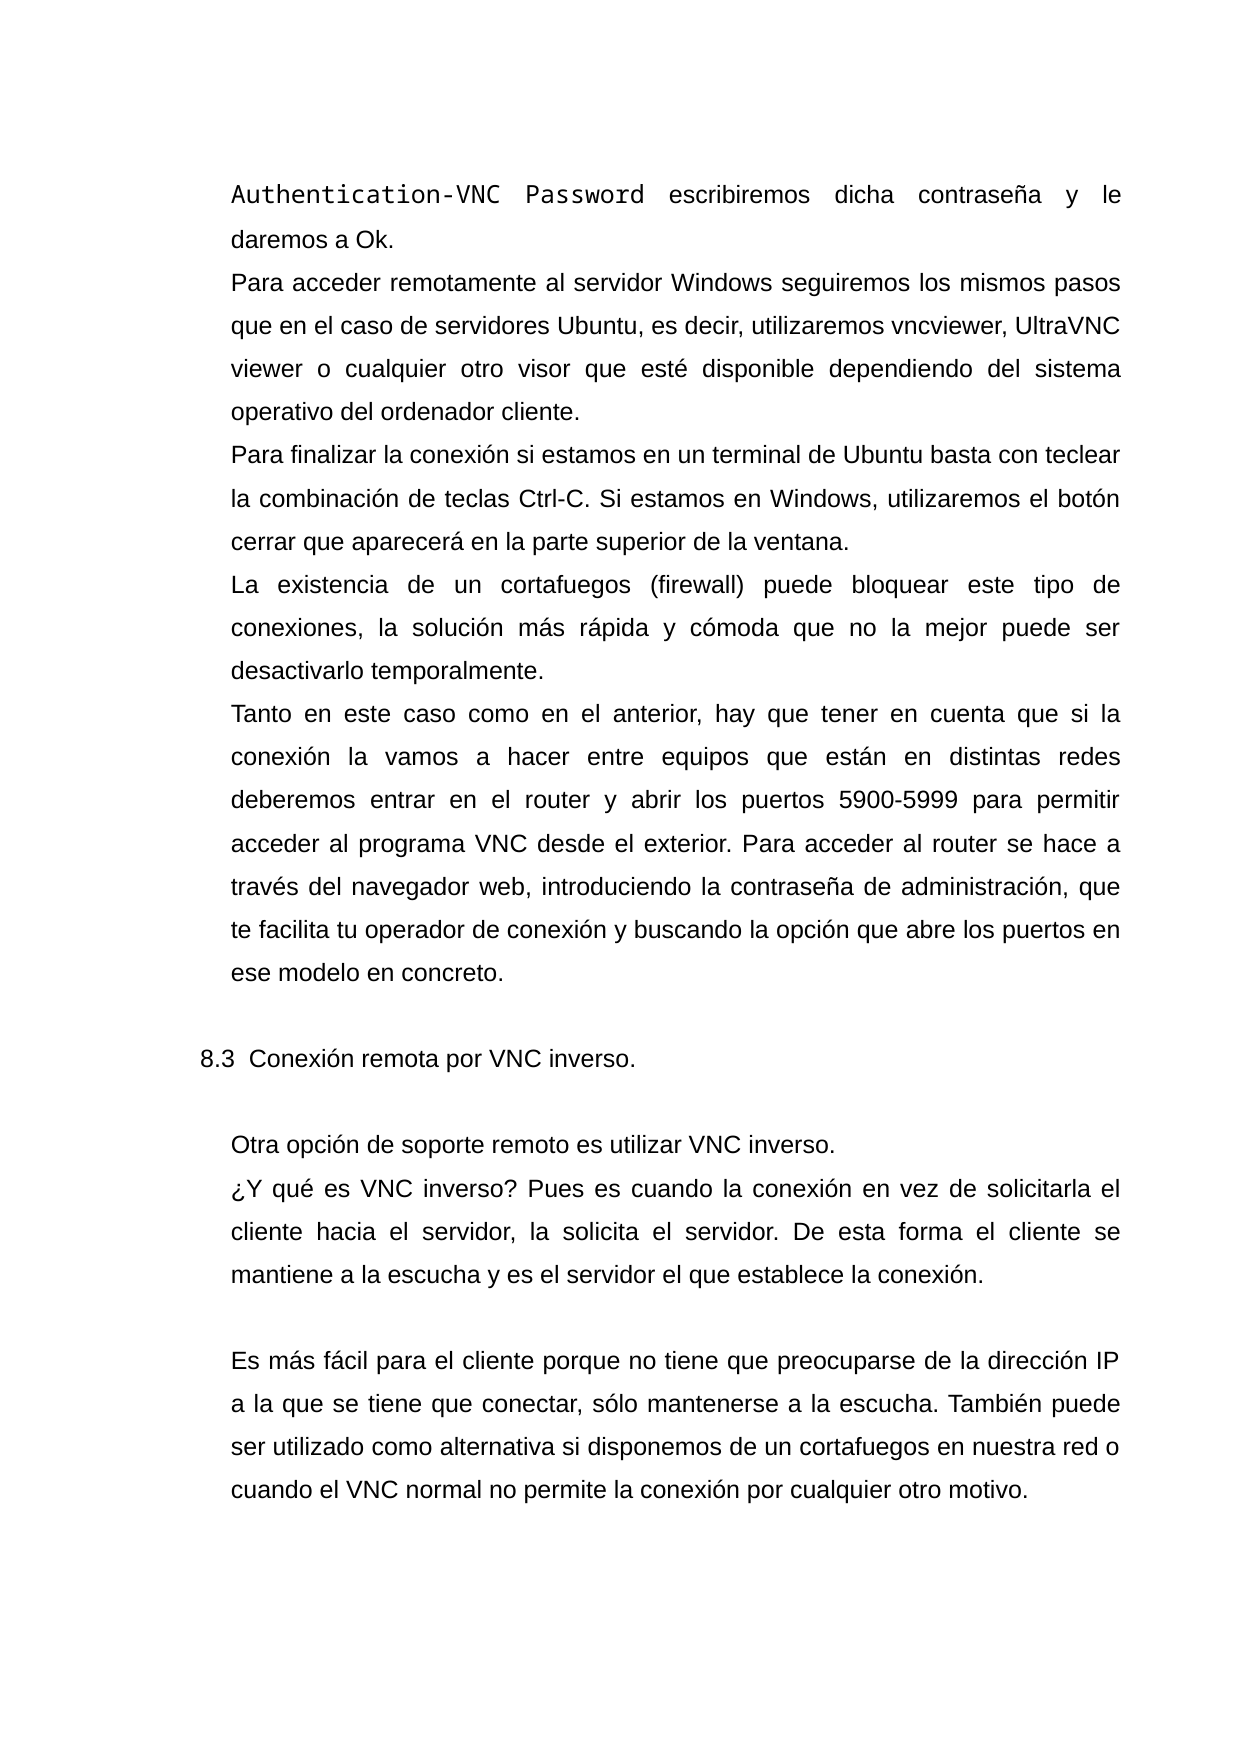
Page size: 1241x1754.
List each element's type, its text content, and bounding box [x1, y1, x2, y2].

list Es más fácil para el cliente porque no tiene que preocuparse de la dirección IP a la que se tiene que conectar, sólo mantenerse a la escucha. También puede ser utilizado como alternativa si disponemos de un cortafuegos en nuestra red o cuando el VNC normal no permite la conexión por cualquier otro motivo. [193, 1346, 1122, 1504]
list La existencia de un cortafuegos (firewall) puede bloquear este tipo de conexiones, la solución más rápida y cómoda que no la mejor puede ser desactivarlo temporalmente. [193, 570, 1122, 685]
list Para finalizar la conexión si estamos en un terminal de Ubuntu basta con teclear la combinación de teclas Ctrl-C. Si estamos en Windows, utilizaremos el botón cerrar que aparecerá en la parte superior de la ventana. [193, 440, 1122, 555]
list Authentication-VNC Password escribiremos dicha contraseña y le daremos a Ok. [193, 176, 1122, 253]
list Para acceder remotamente al servidor Windows seguiremos los mismos pasos que en el caso de servidores Ubuntu, es decir, utilizaremos vncviewer, UltraVNC viewer o cualquier otro visor que esté disponible dependiendo del sistema operativo del ordenador cliente. [193, 268, 1122, 426]
list ¿Y qué es VNC inverso? Pues es cuando la conexión en vez de solicitarla el cliente hacia el servidor, la solicita el servidor. De esta forma el cliente se mantiene a la escucha y es el servidor el que establece la conexión. [193, 1173, 1122, 1288]
list Otra opción de soporte remoto es utilizar VNC inverso. [193, 1130, 1122, 1159]
list Conexión remota por VNC inverso. [193, 1044, 1122, 1073]
list Tanto en este caso como en el anterior, hay que tener en cuenta que si la conexión la vamos a hacer entre equipos que están en distintas redes deberemos entrar en el router y abrir los puertos 5900-5999 para permitir acceder al programa VNC desde el exterior. Para acceder al router se hace a través del navegador web, introduciendo la contraseña de administración, que te facilita tu operador de conexión y buscando la opción que abre los puertos en ese modelo en concreto. [193, 699, 1122, 987]
